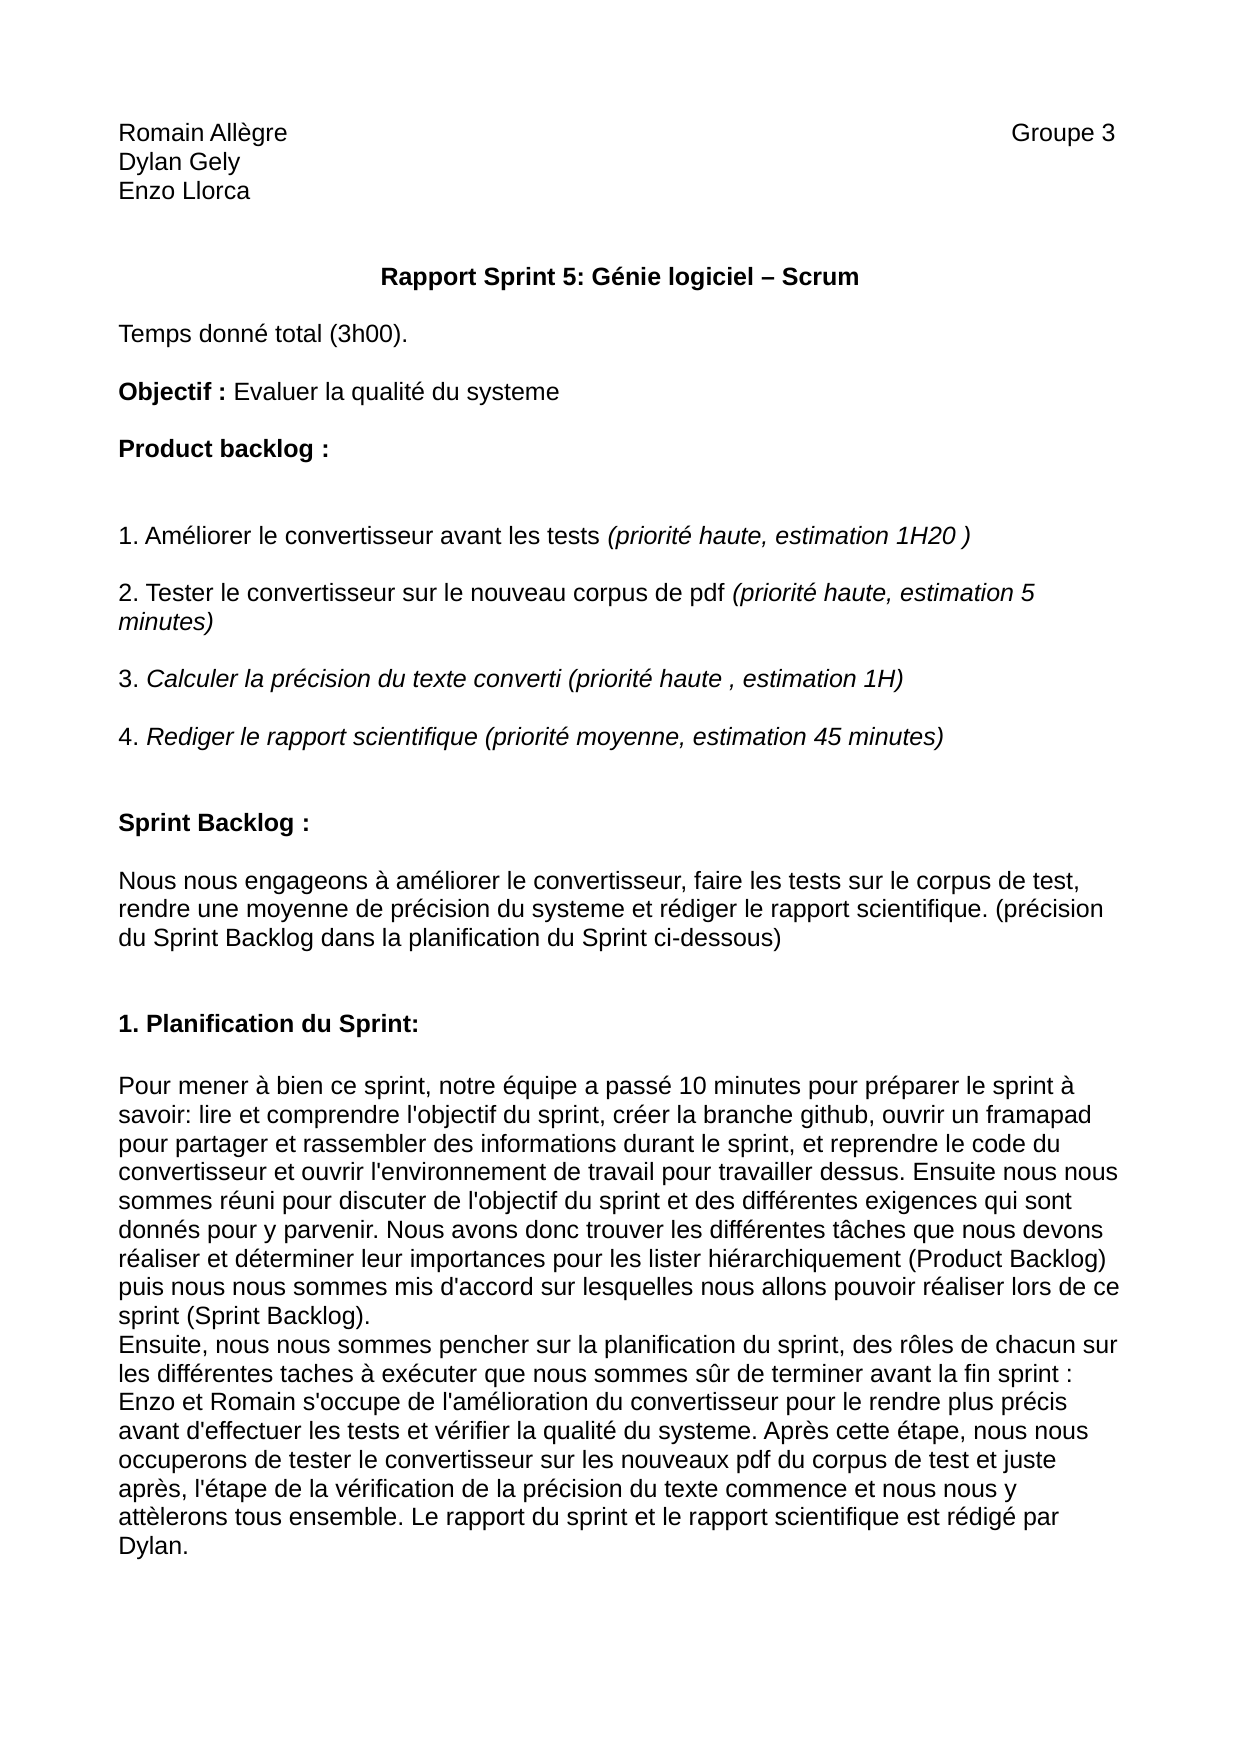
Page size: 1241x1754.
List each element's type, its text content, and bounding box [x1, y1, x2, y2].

text Romain Allègre Groupe 3 [118, 118, 1122, 147]
text Temps donné total (3h00). [118, 319, 1122, 348]
text 2. Tester le convertisseur sur le nouveau corpus de pdf (priorité haute, estimation 5 minutes) [118, 578, 1122, 636]
text Nous nous engageons à améliorer le convertisseur, faire les tests sur le corpus de test, rendre une moyenne de précision du systeme et rédiger le rapport scientifique. (précision du Sprint Backlog dans la planification du Sprint ci-dessous) [118, 866, 1122, 952]
text 3. Calculer la précision du texte converti (priorité haute , estimation 1H) [118, 664, 1122, 693]
text 1. Améliorer le convertisseur avant les tests (priorité haute, estimation 1H20 ) [118, 521, 1122, 549]
text Enzo Llorca [118, 176, 1122, 204]
text Ensuite, nous nous sommes pencher sur la planification du sprint, des rôles de chacun sur les différentes taches à exécuter que nous sommes sûr de terminer avant la fin sprint : Enzo et Romain s'occupe de l'amélioration du convertisseur pour le rendre plus précis avant d'effectuer les tests et vérifier la qualité du systeme. Après cette étape, nous nous occuperons de tester le convertisseur sur les nouveaux pdf du corpus de test et juste après, l'étape de la vérification de la précision du texte commence et nous nous y attèlerons tous ensemble. Le rapport du sprint et le rapport scientifique est rédigé par Dylan. [118, 1330, 1122, 1560]
text Sprint Backlog : [118, 808, 1122, 837]
text Dylan Gely [118, 147, 1122, 176]
text Objectif : Evaluer la qualité du systeme [118, 377, 1122, 406]
text Pour mener à bien ce sprint, notre équipe a passé 10 minutes pour préparer le sprint à savoir: lire et comprendre l'objectif du sprint, créer la branche github, ouvrir un framapad pour partager et rassembler des informations durant le sprint, et reprendre le code du convertisseur et ouvrir l'environnement de travail pour travailler dessus. Ensuite nous nous sommes réuni pour discuter de l'objectif du sprint et des différentes exigences qui sont donnés pour y parvenir. Nous avons donc trouver les différentes tâches que nous devons réaliser et déterminer leur importances pour les lister hiérarchiquement (Product Backlog) puis nous nous sommes mis d'accord sur lesquelles nous allons pouvoir réaliser lors de ce sprint (Sprint Backlog). [118, 1071, 1122, 1330]
text Rapport Sprint 5: Génie logiciel – Scrum [118, 262, 1122, 291]
text 1. Planification du Sprint: [118, 1009, 1122, 1038]
text 4. Rediger le rapport scientifique (priorité moyenne, estimation 45 minutes) [118, 722, 1122, 751]
text Product backlog : [118, 434, 1122, 463]
